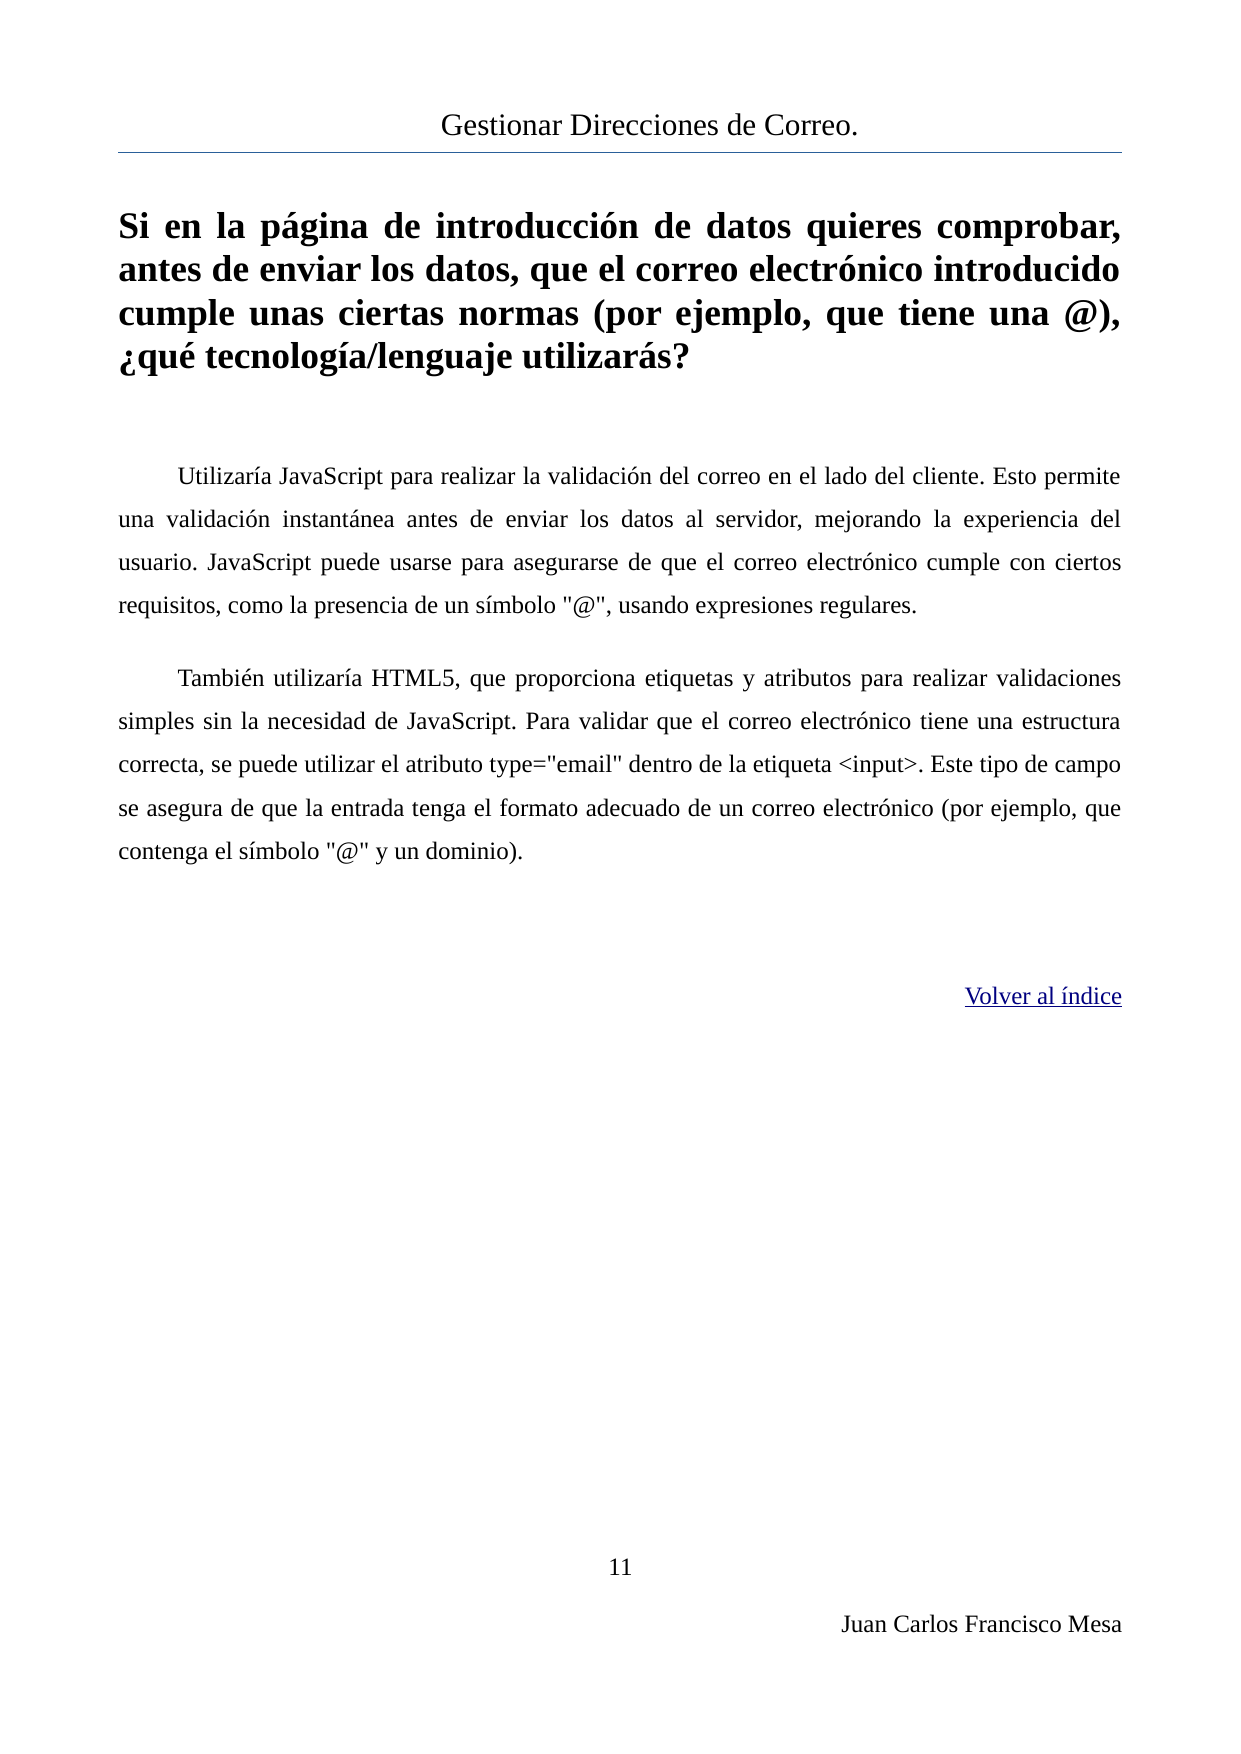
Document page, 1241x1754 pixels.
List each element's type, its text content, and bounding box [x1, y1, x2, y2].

text También utilizaría HTML5, que proporciona etiquetas y atributos para realizar validaciones simples sin la necesidad de JavaScript. Para validar que el correo electrónico tiene una estructura correcta, se puede utilizar el atributo type="email" dentro de la etiqueta <input>. Este tipo de campo se asegura de que la entrada tenga el formato adecuado de un correo electrónico (por ejemplo, que contenga el símbolo "@" y un dominio). [118, 663, 1122, 864]
text Utilizaría JavaScript para realizar la validación del correo en el lado del cliente. Esto permite una validación instantánea antes de enviar los datos al servidor, mejorando la experiencia del usuario. JavaScript puede usarse para asegurarse de que el correo electrónico cumple con ciertos requisitos, como la presencia de un símbolo "@", usando expresiones regulares. [118, 461, 1122, 619]
text Volver al índice [118, 981, 1122, 1010]
subtitle Si en la página de introducción de datos quieres comprobar, antes de enviar los datos, que el correo electrónico introducido cumple unas ciertas normas (por ejemplo, que tiene una @), ¿qué tecnología/lenguaje utilizarás? [118, 204, 1122, 376]
